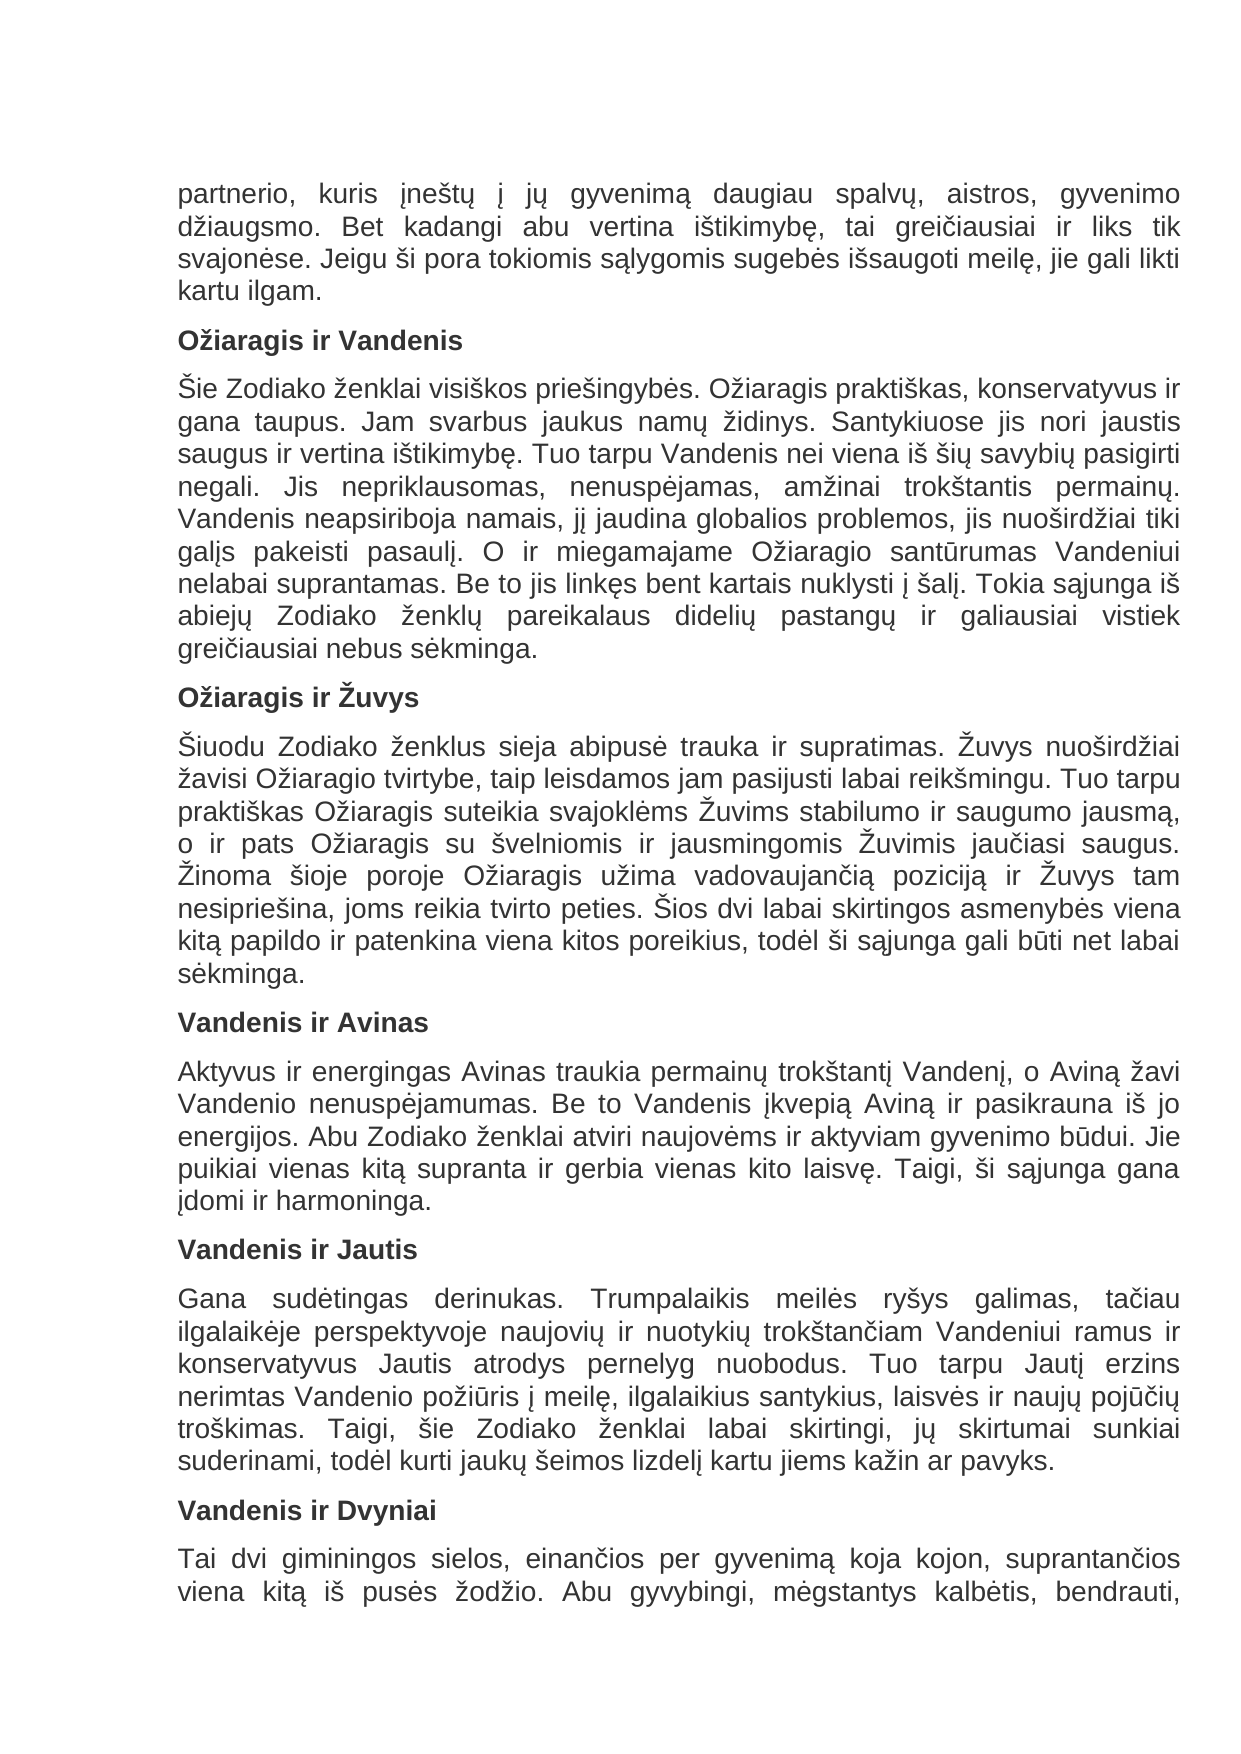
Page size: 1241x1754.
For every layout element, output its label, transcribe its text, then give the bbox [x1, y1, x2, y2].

text Aktyvus ir energingas Avinas traukia permainų trokštantį Vandenį, o Aviną žavi Vandenio nenuspėjamumas. Be to Vandenis įkvepią Aviną ir pasikrauna iš jo energijos. Abu Zodiako ženklai atviri naujovėms ir aktyviam gyvenimo būdui. Jie puikiai vienas kitą supranta ir gerbia vienas kito laisvę. Taigi, ši sąjunga gana įdomi ir harmoninga. [177, 1055, 1181, 1217]
text Vandenis ir Jautis [177, 1233, 1181, 1266]
text Šie Zodiako ženklai visiškos priešingybės. Ožiaragis praktiškas, konservatyvus ir gana taupus. Jam svarbus jaukus namų židinys. Santykiuose jis nori jaustis saugus ir vertina ištikimybę. Tuo tarpu Vandenis nei viena iš šių savybių pasigirti negali. Jis nepriklausomas, nenuspėjamas, amžinai trokštantis permainų. Vandenis neapsiriboja namais, jį jaudina globalios problemos, jis nuoširdžiai tiki galįs pakeisti pasaulį. O ir miegamajame Ožiaragio santūrumas Vandeniui nelabai suprantamas. Be to jis linkęs bent kartais nuklysti į šalį. Tokia sąjunga iš abiejų Zodiako ženklų pareikalaus didelių pastangų ir galiausiai vistiek greičiausiai nebus sėkminga. [177, 372, 1181, 664]
text Ožiaragis ir Žuvys [177, 681, 1181, 713]
text Tai dvi giminingos sielos, einančios per gyvenimą koja kojon, suprantančios viena kitą iš pusės žodžio. Abu gyvybingi, mėgstantys kalbėtis, bendrauti, [177, 1542, 1181, 1607]
text Ožiaragis ir Vandenis [177, 323, 1181, 356]
text Vandenis ir Avinas [177, 1006, 1181, 1038]
text Vandenis ir Dvyniai [177, 1493, 1181, 1526]
text Šiuodu Zodiako ženklus sieja abipusė trauka ir supratimas. Žuvys nuoširdžiai žavisi Ožiaragio tvirtybe, taip leisdamos jam pasijusti labai reikšmingu. Tuo tarpu praktiškas Ožiaragis suteikia svajoklėms Žuvims stabilumo ir saugumo jausmą, o ir pats Ožiaragis su švelniomis ir jausmingomis Žuvimis jaučiasi saugus. Žinoma šioje poroje Ožiaragis užima vadovaujančią poziciją ir Žuvys tam nesipriešina, joms reikia tvirto peties. Šios dvi labai skirtingos asmenybės viena kitą papildo ir patenkina viena kitos poreikius, todėl ši sąjunga gali būti net labai sėkminga. [177, 730, 1181, 989]
text partnerio, kuris įneštų į jų gyvenimą daugiau spalvų, aistros, gyvenimo džiaugsmo. Bet kadangi abu vertina ištikimybę, tai greičiausiai ir liks tik svajonėse. Jeigu ši pora tokiomis sąlygomis sugebės išsaugoti meilę, jie gali likti kartu ilgam. [177, 177, 1181, 307]
text Gana sudėtingas derinukas. Trumpalaikis meilės ryšys galimas, tačiau ilgalaikėje perspektyvoje naujovių ir nuotykių trokštančiam Vandeniui ramus ir konservatyvus Jautis atrodys pernelyg nuobodus. Tuo tarpu Jautį erzins nerimtas Vandenio požiūris į meilę, ilgalaikius santykius, laisvės ir naujų pojūčių troškimas. Taigi, šie Zodiako ženklai labai skirtingi, jų skirtumai sunkiai suderinami, todėl kurti jaukų šeimos lizdelį kartu jiems kažin ar pavyks. [177, 1282, 1181, 1477]
